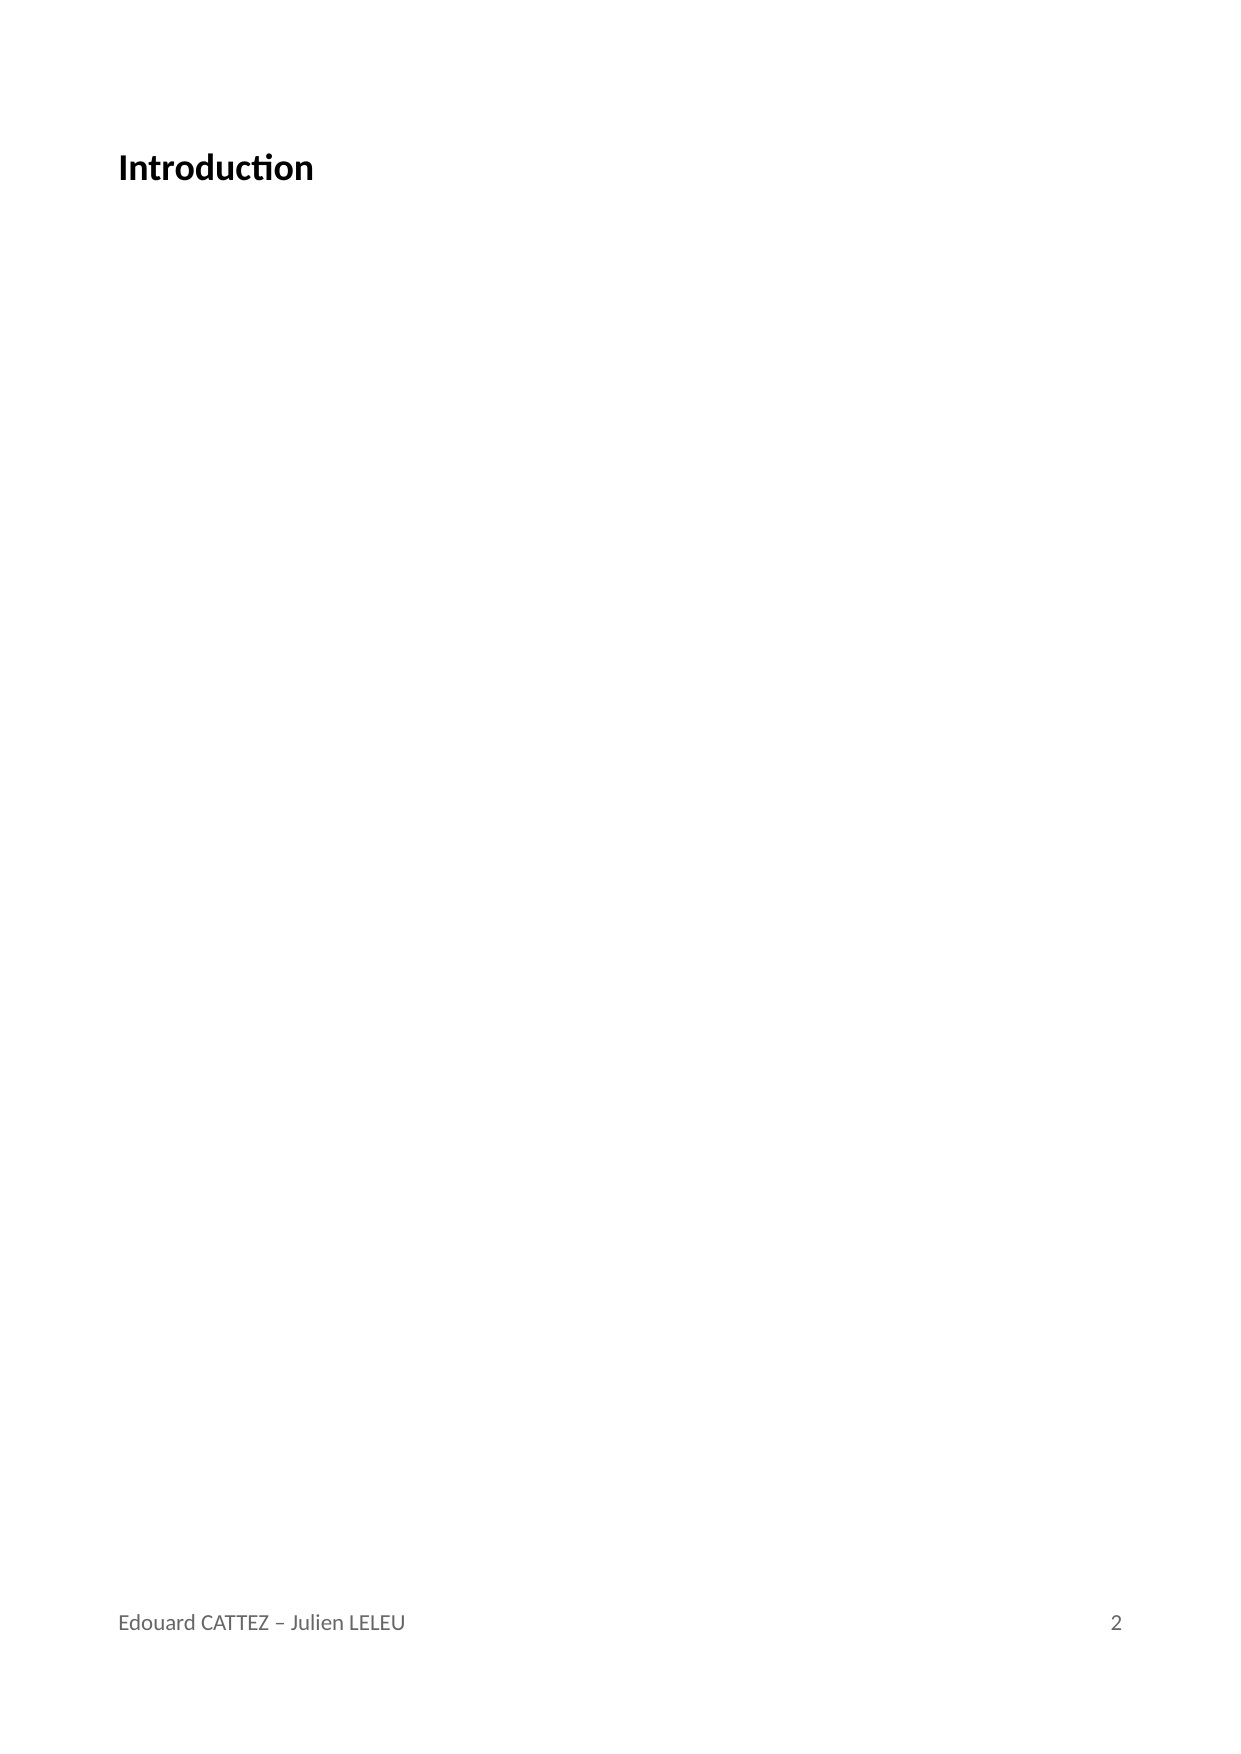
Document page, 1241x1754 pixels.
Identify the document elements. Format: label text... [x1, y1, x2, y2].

subtitle Introduction [118, 143, 1122, 189]
